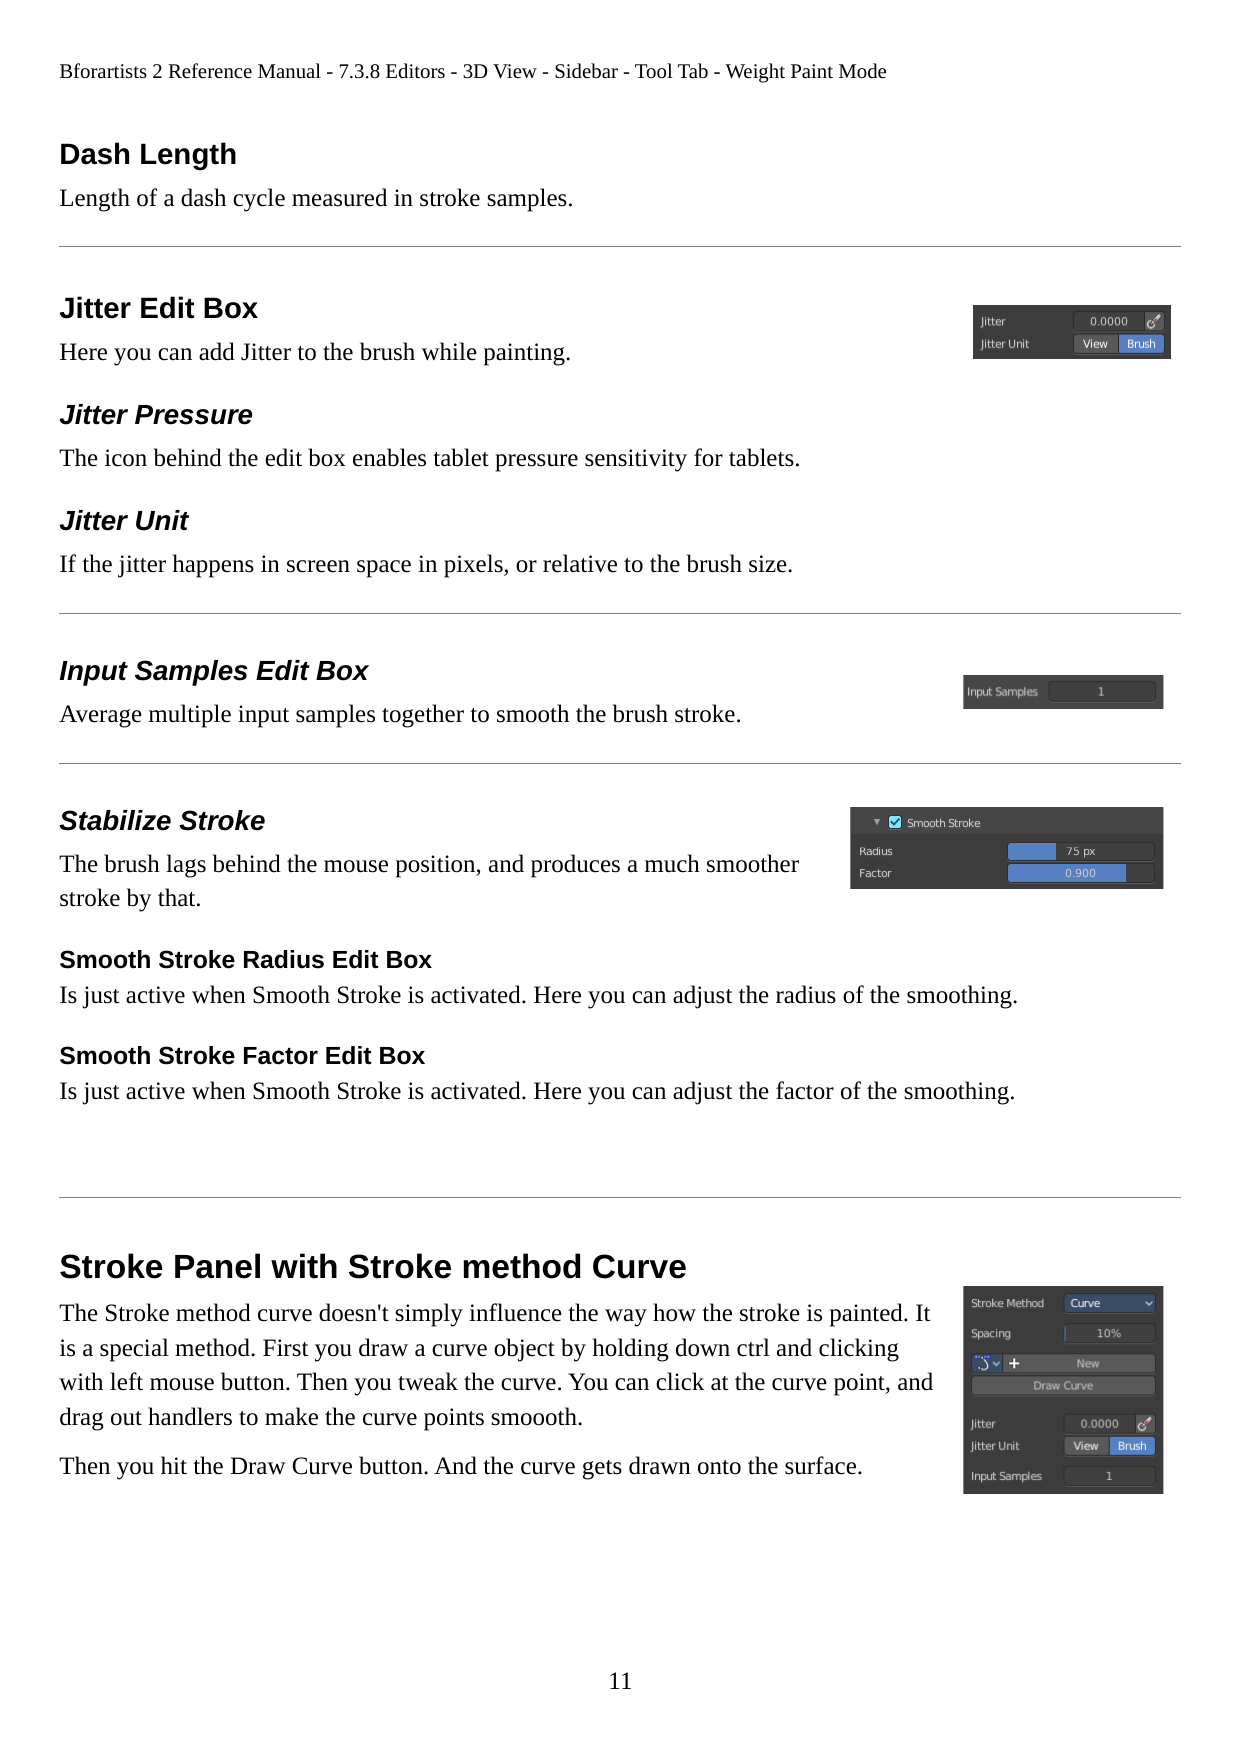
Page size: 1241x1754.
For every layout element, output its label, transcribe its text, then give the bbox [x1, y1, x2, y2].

text The brush lags behind the mouse position, and produces a much smoother stroke by that. [59, 849, 1181, 912]
subtitle Input Samples Edit Box [59, 654, 1181, 686]
text Then you hit the Draw Curve button. And the curve gets drawn onto the surface. [59, 1451, 963, 1479]
subtitle Smooth Stroke Factor Edit Box [59, 1041, 1181, 1070]
text Average multiple input samples together to smooth the brush stroke. [59, 699, 1181, 728]
subtitle Jitter Unit [59, 504, 1181, 536]
subtitle Jitter Pressure [59, 398, 1181, 430]
subtitle Stroke Panel with Stroke method Curve [59, 1247, 1181, 1286]
subtitle Stabilize Stroke [59, 805, 1181, 837]
picture [973, 305, 1171, 359]
picture [963, 1286, 1164, 1494]
text Is just active when Smooth Stroke is activated. Here you can adjust the factor of the smoothing. [59, 1076, 1181, 1105]
subtitle Jitter Edit Box [59, 291, 1181, 324]
text Length of a dash cycle measured in stroke samples. [59, 183, 1181, 212]
subtitle Smooth Stroke Radius Edit Box [59, 945, 1181, 974]
text The Stroke method curve doesn't simply influence the way how the stroke is painted. It is a special method. First you draw a curve object by holding down ctrl and clicking with left mouse button. Then you tweak the curve. You can click at the curve point, and drag out handlers to make the curve points smoooth. [59, 1298, 963, 1431]
picture [963, 675, 1164, 709]
picture [850, 807, 1164, 889]
text The icon behind the edit box enables tablet pressure sensitivity for tablets. [59, 443, 1181, 472]
text If the jitter happens in screen space in pixels, or relative to the brush size. [59, 549, 1181, 578]
text Is just active when Smooth Stroke is activated. Here you can adjust the radius of the smoothing. [59, 980, 1181, 1009]
text Here you can add Jitter to the brush while painting. [59, 337, 1181, 366]
subtitle Dash Length [59, 137, 1181, 170]
